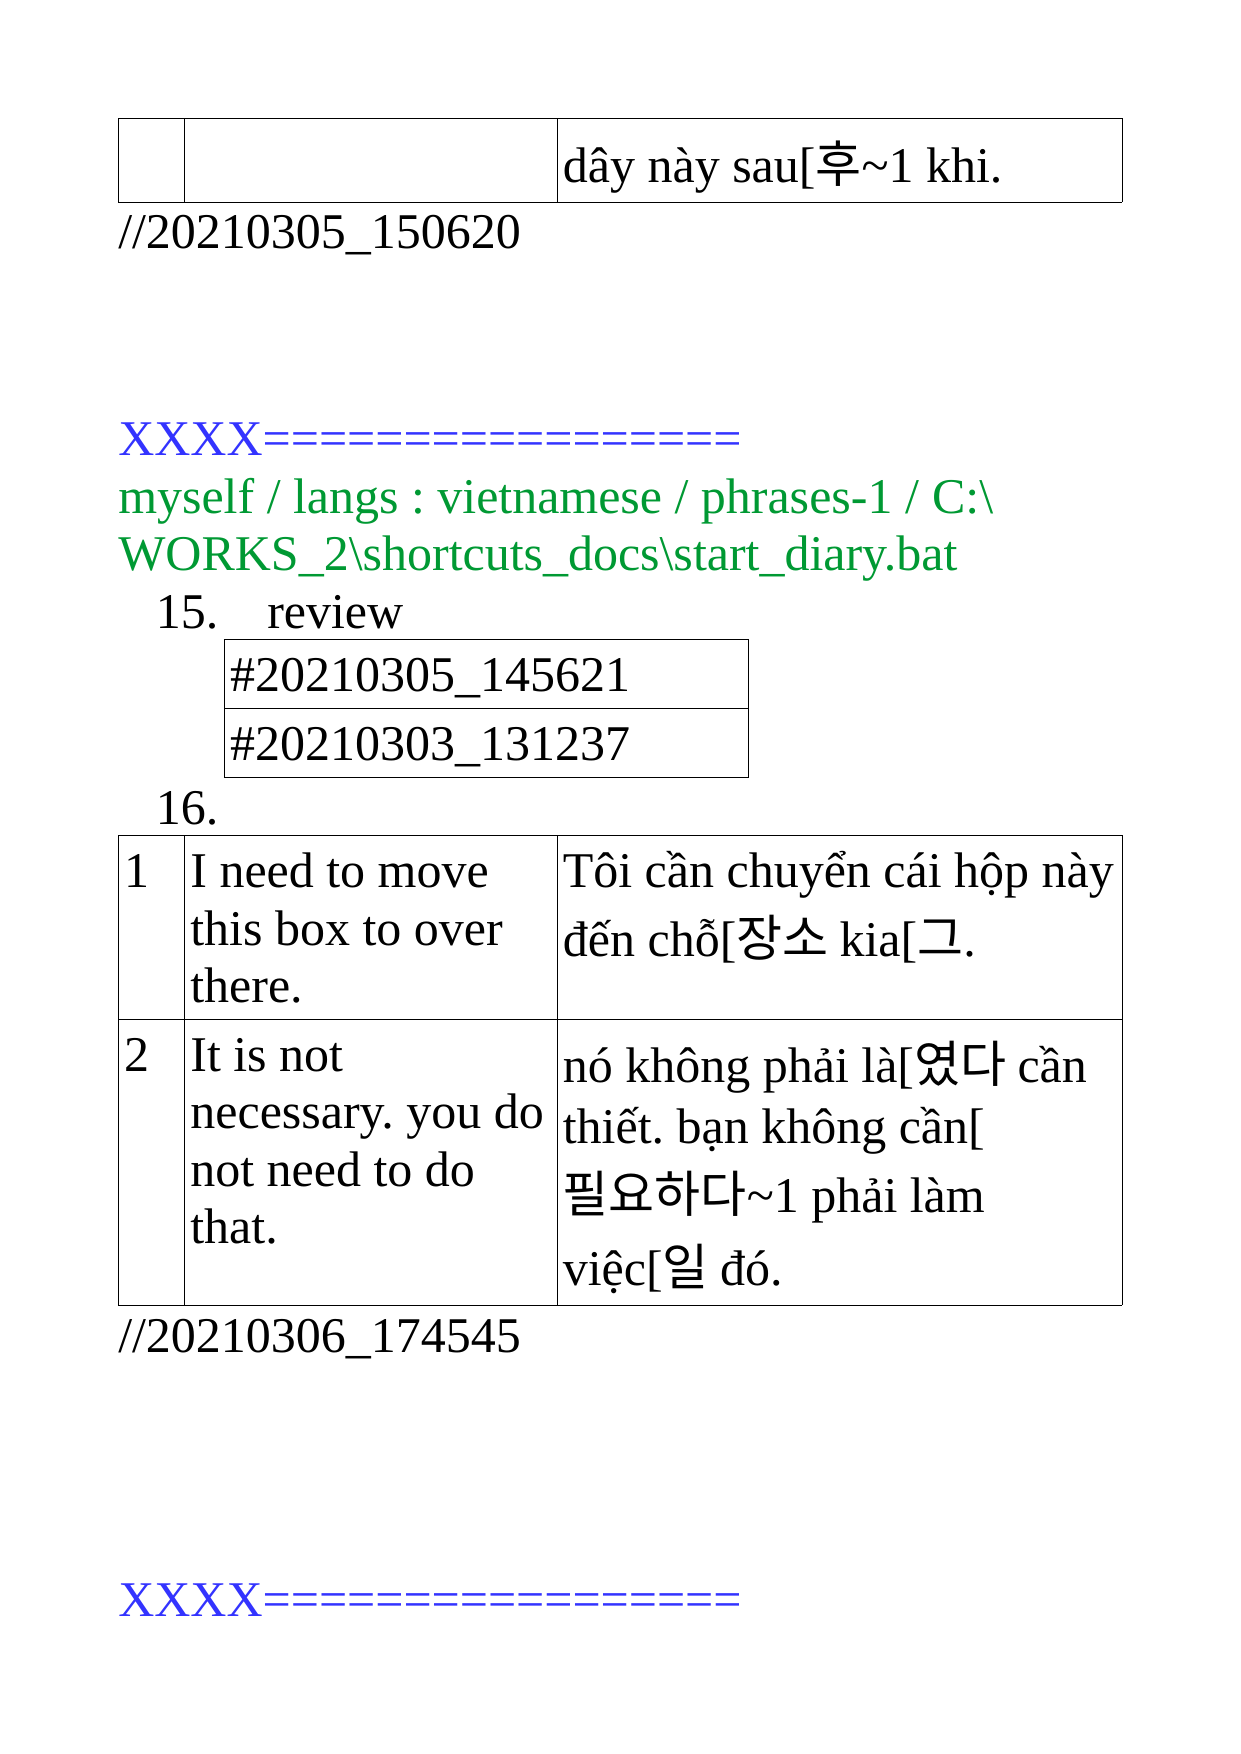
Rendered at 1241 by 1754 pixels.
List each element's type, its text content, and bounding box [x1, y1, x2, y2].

table_cell It is not necessary. you do not need to do that. [185, 1020, 557, 1305]
text XXXX================= [118, 409, 1122, 467]
table_cell nó không phải là[였다 cần thiết. bạn không cần[필요하다~1 phải làm việc[일 đó. [558, 1020, 1122, 1305]
table_cell dây này sau[후~1 khi. [558, 119, 1122, 202]
table_header I need to move this box to over there. [185, 836, 557, 1019]
table_cell [185, 119, 557, 202]
table_cell #20210303_131237 [225, 709, 748, 777]
table_header #20210305_145621 [225, 640, 748, 708]
table_cell 2 [119, 1020, 184, 1305]
text //20210305_150620 [118, 203, 1122, 260]
table_cell [119, 119, 184, 202]
list review [156, 582, 1122, 639]
table_header Tôi cần chuyển cái hộp này đến chỗ[장소 kia[그. [558, 836, 1122, 1019]
text XXXX================= [118, 1570, 1122, 1627]
text myself / langs : vietnamese / phrases-1 / C:\WORKS_2\shortcuts_docs\start_diary.bat [118, 467, 1122, 582]
table_header 1 [119, 836, 184, 1019]
text //20210306_174545 [118, 1306, 1122, 1363]
